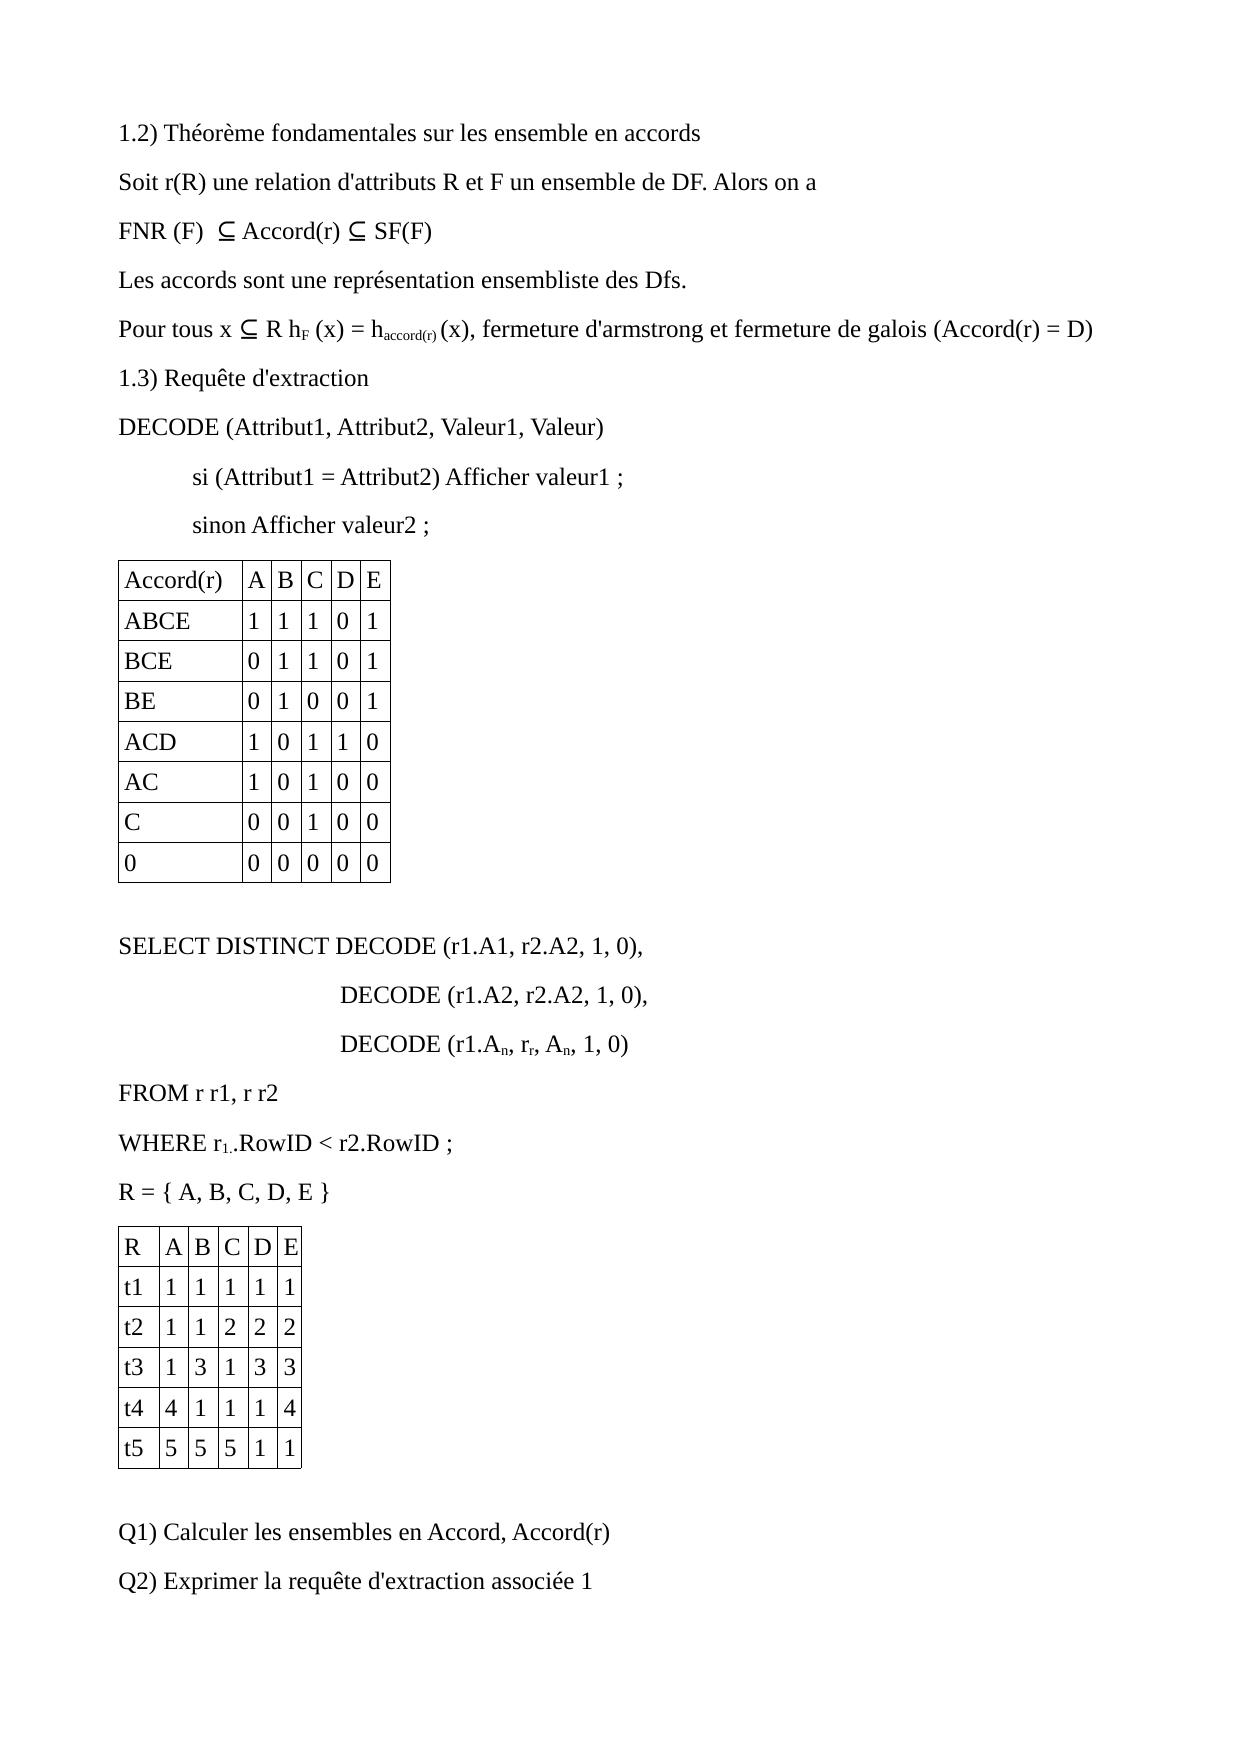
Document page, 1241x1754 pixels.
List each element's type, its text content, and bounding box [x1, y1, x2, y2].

table_cell 1 [160, 1348, 188, 1387]
table_cell 1 [272, 641, 301, 681]
table_cell 1 [302, 722, 331, 761]
text DECODE (r1.An, rr, An, 1, 0) [118, 1029, 1122, 1058]
table_cell 1 [219, 1267, 248, 1306]
text FNR (F) ⊆ Accord(r) ⊆ SF(F) [118, 216, 1122, 245]
table_cell BCE [119, 641, 242, 681]
table_header Accord(r) [119, 561, 242, 600]
table_cell 1 [189, 1267, 218, 1306]
table_cell 0 [243, 682, 271, 721]
table_cell 1 [332, 722, 360, 761]
table_cell 0 [361, 722, 390, 761]
table_cell 0 [272, 843, 301, 882]
table_header A [243, 561, 271, 600]
table_cell 3 [278, 1348, 301, 1387]
table_cell AC [119, 762, 242, 802]
table_cell t3 [119, 1348, 159, 1387]
table_cell 1 [361, 641, 390, 681]
table_cell 0 [361, 762, 390, 802]
table_cell 1 [219, 1388, 248, 1427]
table_header E [278, 1227, 301, 1266]
table_cell 5 [160, 1428, 188, 1468]
table_cell ABCE [119, 601, 242, 640]
table_cell 0 [302, 682, 331, 721]
table_cell 1 [189, 1307, 218, 1347]
table_cell 1 [278, 1428, 301, 1468]
table_cell 1 [160, 1267, 188, 1306]
text Les accords sont une représentation ensembliste des Dfs. [118, 265, 1122, 294]
text DECODE (Attribut1, Attribut2, Valeur1, Valeur) [118, 412, 1122, 441]
text 1.2) Théorème fondamentales sur les ensemble en accords [118, 118, 1122, 147]
text Soit r(R) une relation d'attributs R et F un ensemble de DF. Alors on a [118, 167, 1122, 196]
table_cell 1 [249, 1388, 277, 1427]
text FROM r r1, r r2 [118, 1078, 1122, 1107]
table_cell 1 [249, 1428, 277, 1468]
table_cell 0 [361, 803, 390, 842]
table_cell 0 [272, 722, 301, 761]
text R = { A, B, C, D, E } [118, 1177, 1122, 1205]
table_cell 1 [243, 601, 271, 640]
table_cell 0 [272, 762, 301, 802]
table_cell 2 [278, 1307, 301, 1347]
table_cell C [119, 803, 242, 842]
table_cell 1 [278, 1267, 301, 1306]
table_cell 4 [278, 1388, 301, 1427]
table_cell 1 [302, 601, 331, 640]
table_cell 1 [302, 762, 331, 802]
table_header R [119, 1227, 159, 1266]
table_header D [249, 1227, 277, 1266]
table_cell 5 [219, 1428, 248, 1468]
table_cell 1 [243, 722, 271, 761]
table_header B [272, 561, 301, 600]
table_cell 1 [361, 682, 390, 721]
table_header D [332, 561, 360, 600]
text si (Attribut1 = Attribut2) Afficher valeur1 ; [118, 462, 1122, 490]
table_cell 0 [243, 641, 271, 681]
table_cell 3 [189, 1348, 218, 1387]
table_cell 1 [189, 1388, 218, 1427]
table_header E [361, 561, 390, 600]
table_cell 0 [119, 843, 242, 882]
table_cell 1 [272, 682, 301, 721]
text Q1) Calculer les ensembles en Accord, Accord(r) [118, 1517, 1122, 1546]
table_cell BE [119, 682, 242, 721]
table_cell 0 [332, 803, 360, 842]
text DECODE (r1.A2, r2.A2, 1, 0), [118, 980, 1122, 1009]
table_cell 0 [332, 762, 360, 802]
table_cell 3 [249, 1348, 277, 1387]
table_cell 5 [189, 1428, 218, 1468]
table_cell t2 [119, 1307, 159, 1347]
table_header C [302, 561, 331, 600]
table_cell 0 [332, 682, 360, 721]
table_cell 0 [361, 843, 390, 882]
text 1.3) Requête d'extraction [118, 363, 1122, 392]
table_cell 0 [332, 601, 360, 640]
text Pour tous x ⊆ R hF (x) = haccord(r) (x), fermeture d'armstrong et fermeture de galois (Accord(r) = D) [118, 314, 1122, 343]
text SELECT DISTINCT DECODE (r1.A1, r2.A2, 1, 0), [118, 931, 1122, 960]
table_cell 1 [160, 1307, 188, 1347]
table_cell t4 [119, 1388, 159, 1427]
table_cell 1 [272, 601, 301, 640]
table_cell t1 [119, 1267, 159, 1306]
table_header B [189, 1227, 218, 1266]
table_cell t5 [119, 1428, 159, 1468]
table_cell 1 [302, 641, 331, 681]
table_cell 1 [361, 601, 390, 640]
table_header A [160, 1227, 188, 1266]
table_cell 0 [243, 843, 271, 882]
table_header C [219, 1227, 248, 1266]
table_cell 0 [332, 843, 360, 882]
table_cell 1 [243, 762, 271, 802]
table_cell 0 [302, 843, 331, 882]
table_cell 0 [272, 803, 301, 842]
table_cell 4 [160, 1388, 188, 1427]
table_cell 2 [249, 1307, 277, 1347]
table_cell 1 [302, 803, 331, 842]
table_cell 2 [219, 1307, 248, 1347]
table_cell 1 [219, 1348, 248, 1387]
table_cell 0 [332, 641, 360, 681]
table_cell ACD [119, 722, 242, 761]
table_cell 0 [243, 803, 271, 842]
table_cell 1 [249, 1267, 277, 1306]
text sinon Afficher valeur2 ; [118, 511, 1122, 539]
text Q2) Exprimer la requête d'extraction associée 1 [118, 1566, 1122, 1594]
text WHERE r1..RowID < r2.RowID ; [118, 1128, 1122, 1156]
